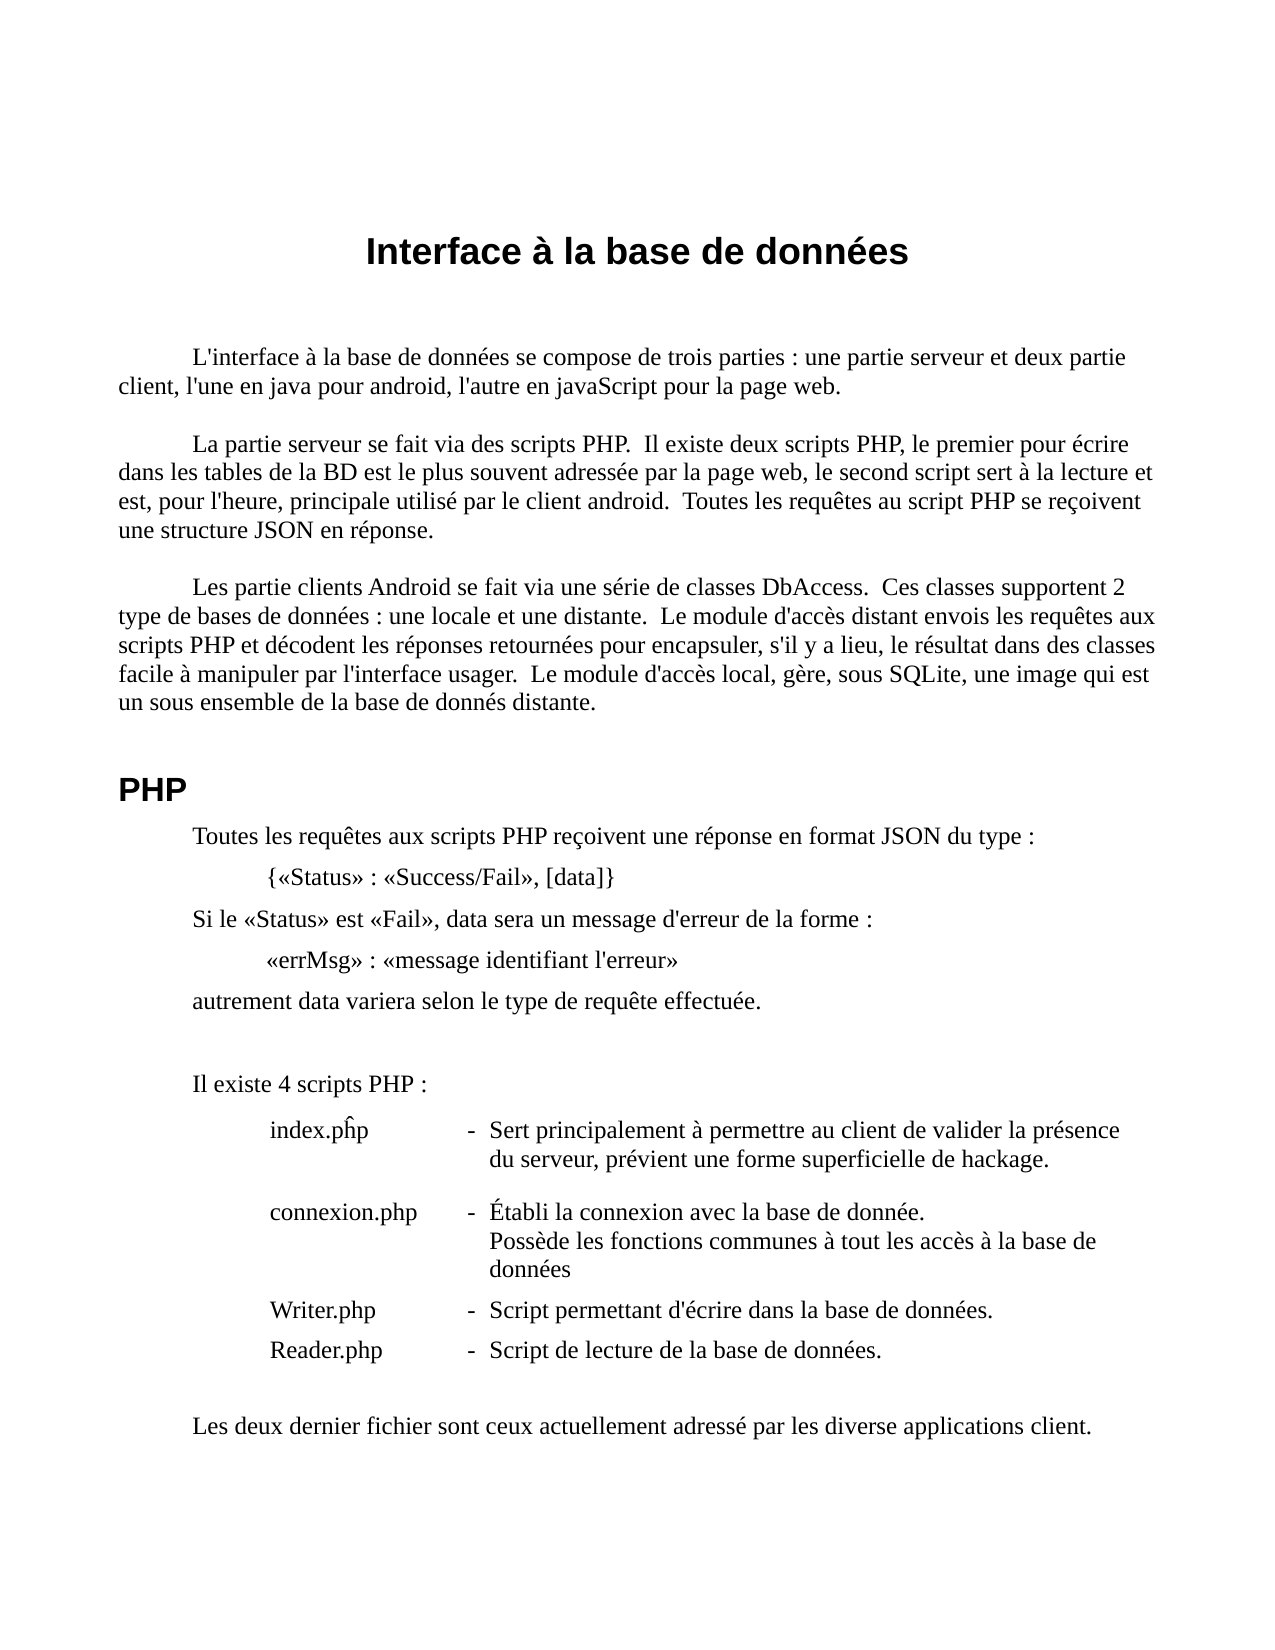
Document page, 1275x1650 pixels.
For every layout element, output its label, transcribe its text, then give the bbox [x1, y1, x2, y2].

table_cell connexion.php [264, 1191, 461, 1289]
text Il existe 4 scripts PHP : [118, 1069, 1157, 1097]
table_header Sert principalement à permettre au client de valider la présence du serveur, prévient une forme superficielle de hackage. [484, 1110, 1157, 1191]
table_header - [461, 1110, 483, 1191]
text L'interface à la base de données se compose de trois parties : une partie serveur et deux partie client, l'une en java pour android, l'autre en javaScript pour la page web. [118, 342, 1157, 400]
text {«Status» : «Success/Fail», [data]} [192, 862, 1157, 891]
table_cell Reader.php [264, 1329, 461, 1369]
table_cell - [461, 1191, 483, 1289]
table_cell Script de lecture de la base de données. [484, 1329, 1157, 1369]
table_cell Script permettant d'écrire dans la base de données. [484, 1289, 1157, 1329]
text Les partie clients Android se fait via une série de classes DbAccess. Ces classes supportent 2 type de bases de données : une locale et une distante. Le module d'accès distant envois les requêtes aux scripts PHP et décodent les réponses retournées pour encapsuler, s'il y a lieu, le résultat dans des classes facile à manipuler par l'interface usager. Le module d'accès local, gère, sous SQLite, une image qui est un sous ensemble de la base de donnés distante. [118, 572, 1157, 716]
text autrement data variera selon le type de requête effectuée. [192, 986, 1157, 1015]
subtitle PHP [118, 770, 1157, 809]
table_cell Établi la connexion avec la base de donnée. Possède les fonctions communes à tout les accès à la base de données [484, 1191, 1157, 1289]
text Si le «Status» est «Fail», data sera un message d'erreur de la forme : [192, 904, 1157, 932]
title Interface à la base de données [118, 229, 1157, 272]
text Les deux dernier fichier sont ceux actuellement adressé par les diverse applications client. [118, 1411, 1157, 1439]
text Toutes les requêtes aux scripts PHP reçoivent une réponse en format JSON du type : [118, 821, 1157, 850]
table_cell Writer.php [264, 1289, 461, 1329]
table_cell - [461, 1289, 483, 1329]
text La partie serveur se fait via des scripts PHP. Il existe deux scripts PHP, le premier pour écrire dans les tables de la BD est le plus souvent adressée par la page web, le second script sert à la lecture et est, pour l'heure, principale utilisé par le client android. Toutes les requêtes au script PHP se reçoivent une structure JSON en réponse. [118, 429, 1157, 544]
text «errMsg» : «message identifiant l'erreur» [192, 945, 1157, 974]
table_cell - [461, 1329, 483, 1369]
table_header index.pĥp [264, 1110, 461, 1191]
